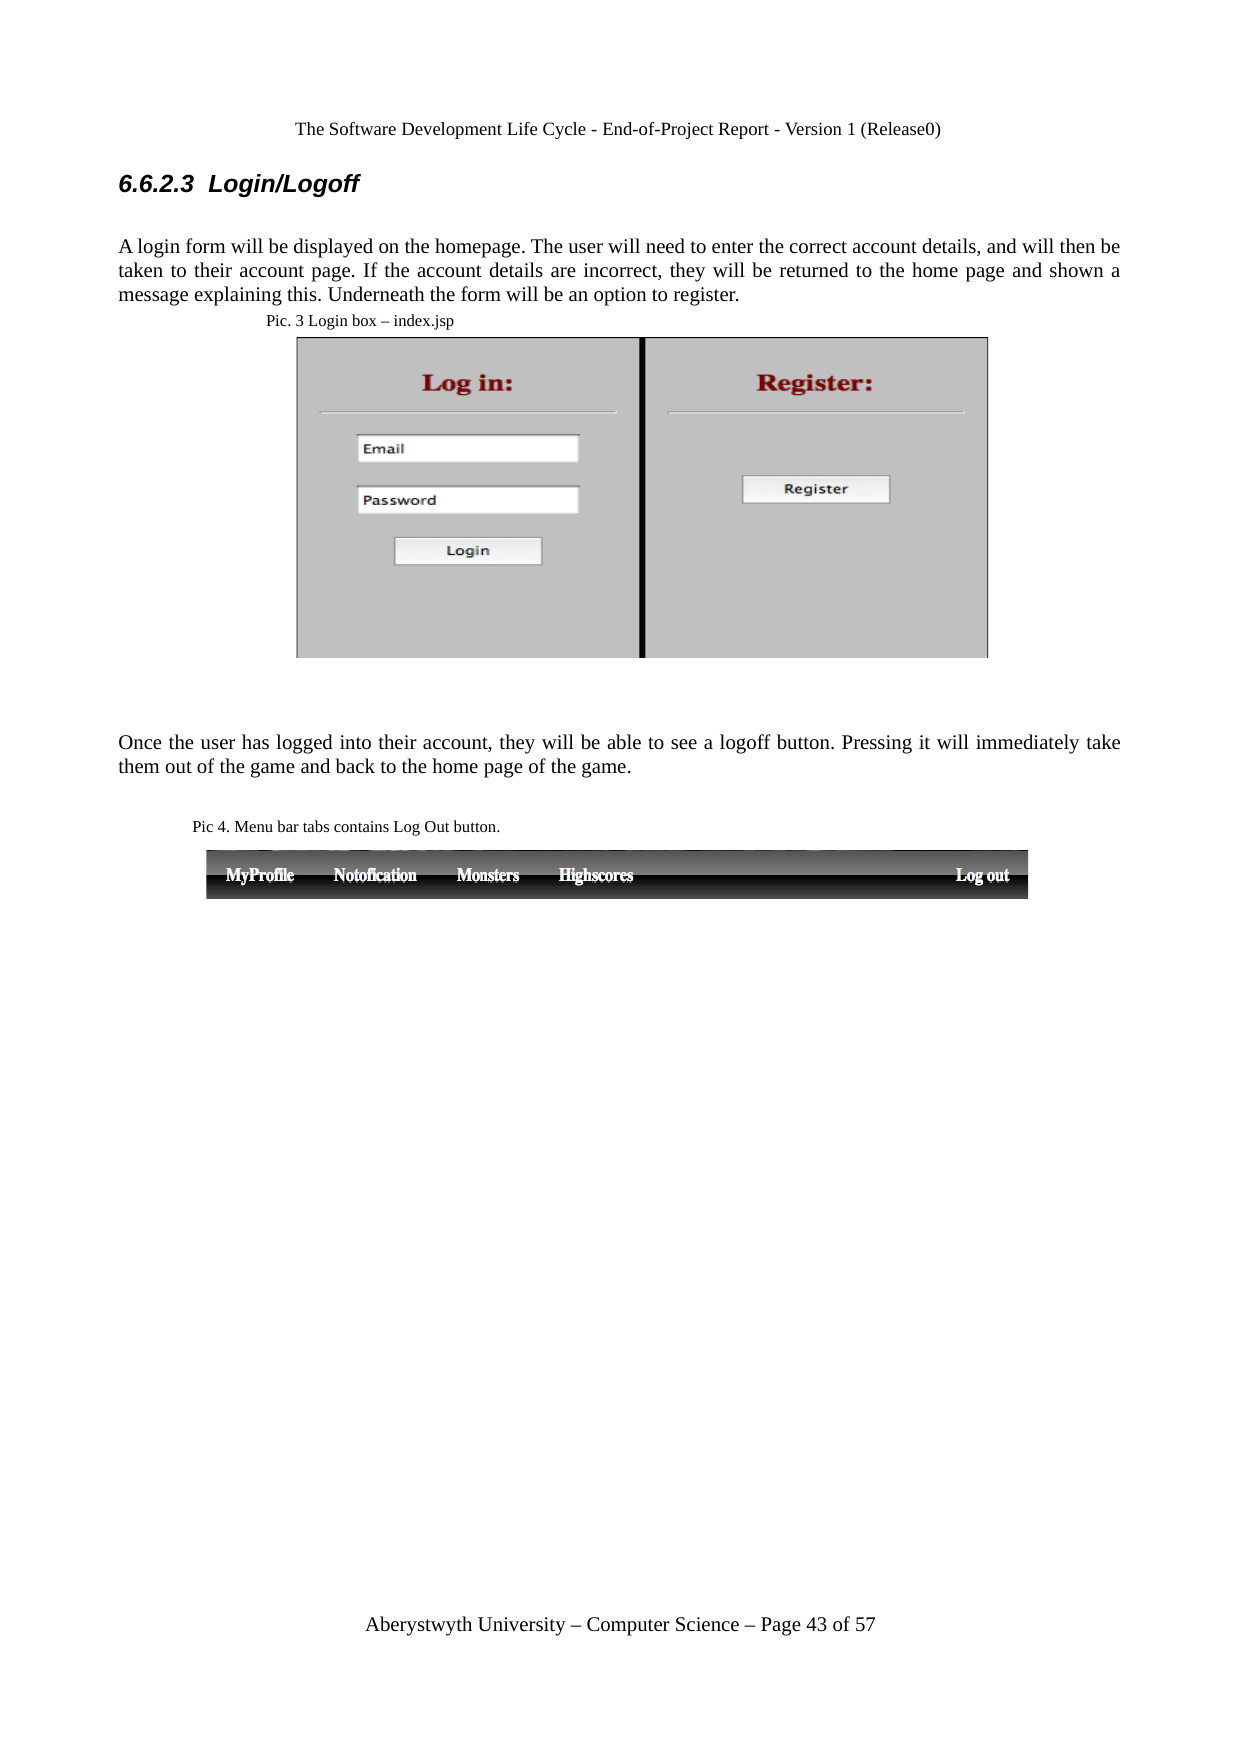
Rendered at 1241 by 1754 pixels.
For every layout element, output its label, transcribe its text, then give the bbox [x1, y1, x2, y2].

text Once the user has logged into their account, they will be able to see a logoff button. Pressing it will immediately take them out of the game and back to the home page of the game. [118, 730, 1122, 778]
subtitle Login/Logoff [118, 169, 1122, 198]
text Pic. 3 Login box – index.jsp [118, 306, 1122, 331]
picture [206, 850, 1029, 899]
text Pic 4. Menu bar tabs contains Log Out button. [118, 816, 1122, 836]
picture [296, 337, 989, 658]
text A login form will be displayed on the homepage. The user will need to enter the correct account details, and will then be taken to their account page. If the account details are incorrect, they will be returned to the home page and shown a message explaining this. Underneath the form will be an option to register. [118, 234, 1122, 306]
